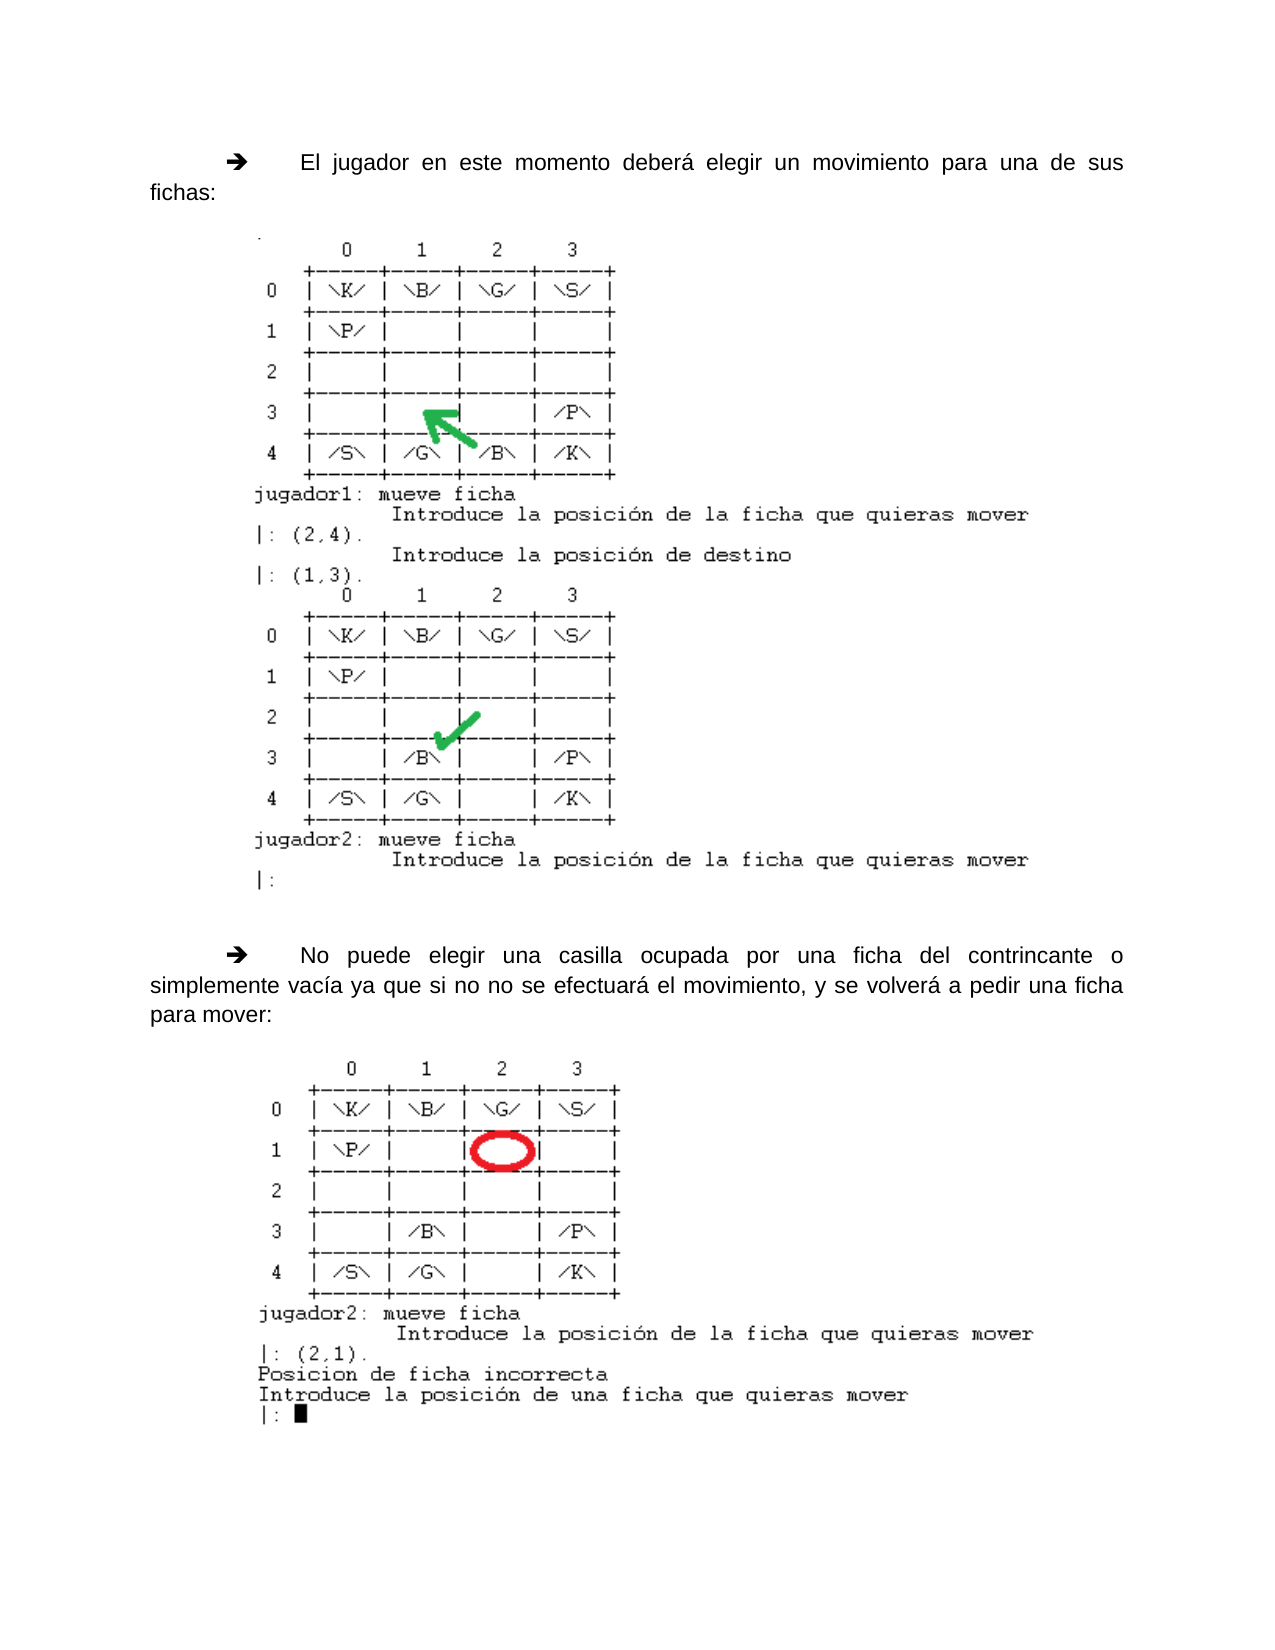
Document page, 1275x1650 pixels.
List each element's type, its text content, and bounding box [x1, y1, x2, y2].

picture [252, 1060, 1046, 1434]
list El jugador en este momento deberá elegir un movimiento para una de sus fichas: [150, 150, 1125, 205]
picture [252, 238, 1038, 910]
list No puede elegir una casilla ocupada por una ficha del contrincante o simplemente vacía ya que si no no se efectuará el movimiento, y se volverá a pedir una ficha para mover: [150, 943, 1125, 1027]
